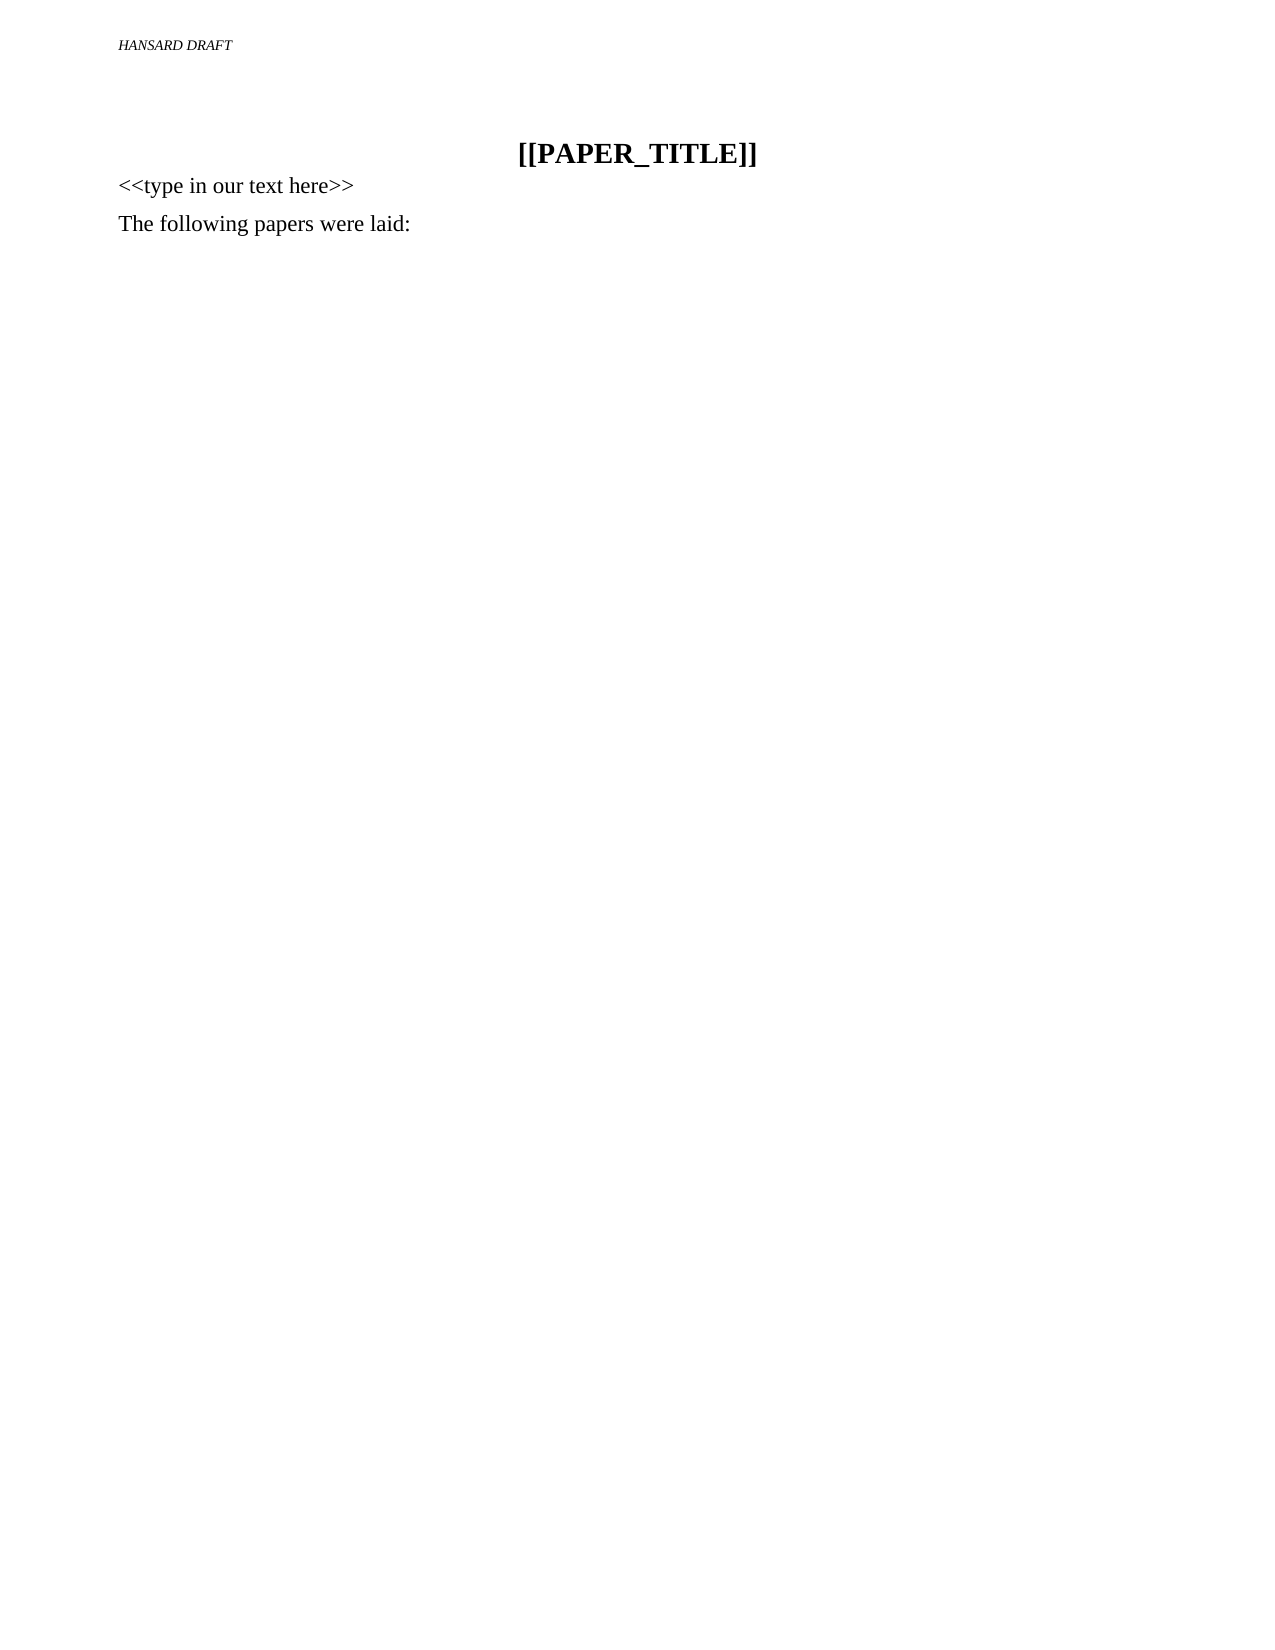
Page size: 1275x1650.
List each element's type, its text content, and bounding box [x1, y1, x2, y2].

subtitle The following papers were laid: [118, 211, 1157, 287]
subtitle [[PAPER_TITLE]] [118, 137, 1157, 169]
subtitle <<type in our text here>> [118, 173, 1157, 198]
